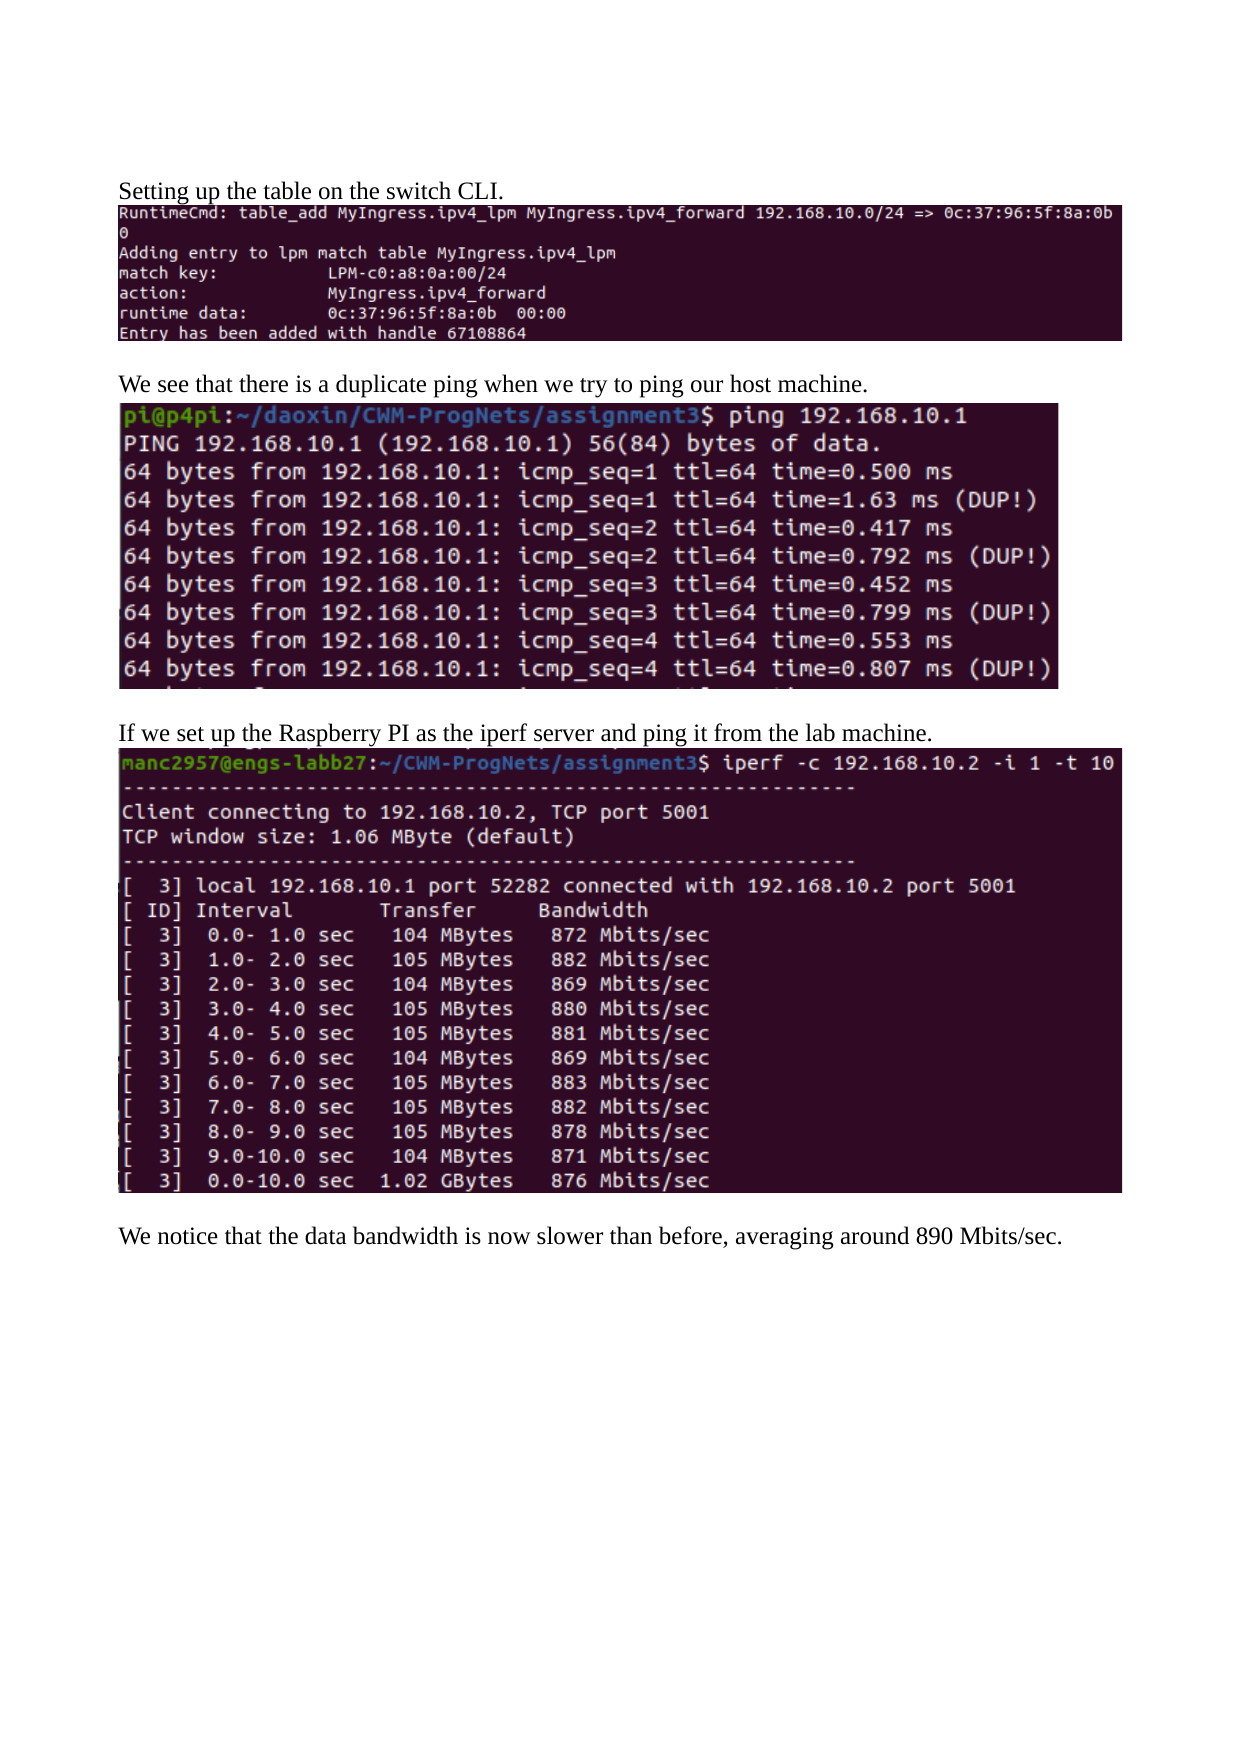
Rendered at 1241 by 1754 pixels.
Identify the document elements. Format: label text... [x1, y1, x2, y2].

picture [119, 403, 1059, 689]
text If we set up the Raspberry PI as the iperf server and ping it from the lab machine. [118, 718, 1122, 747]
text Setting up the table on the switch CLI. [118, 176, 1122, 205]
picture [118, 748, 1123, 1193]
text We notice that the data bandwidth is now slower than before, averaging around 890 Mbits/sec. [118, 1221, 1122, 1250]
picture [118, 205, 1123, 341]
text We see that there is a duplicate ping when we try to ping our host machine. [118, 369, 1122, 398]
